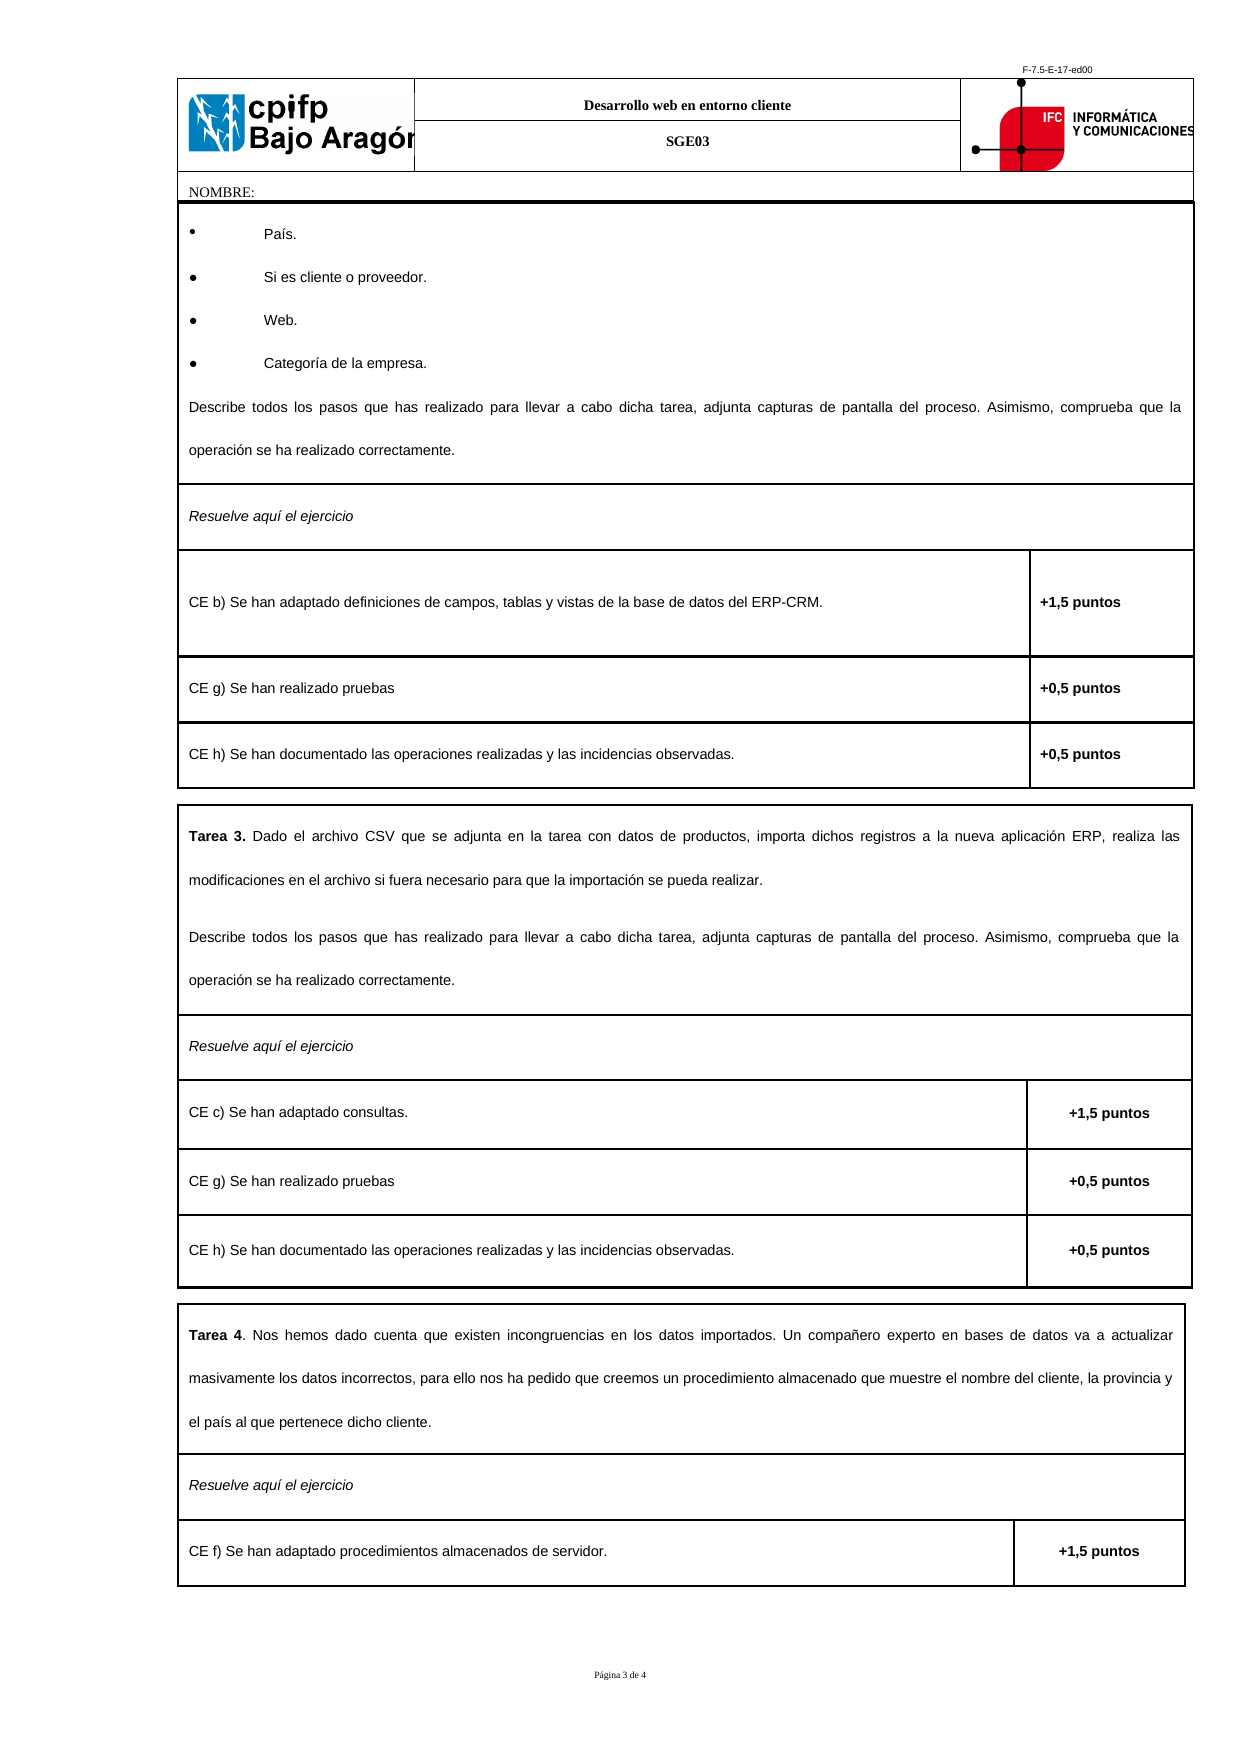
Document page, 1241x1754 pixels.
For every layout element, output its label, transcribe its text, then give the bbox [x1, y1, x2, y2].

table_cell CE h) Se han documentado las operaciones realizadas y las incidencias observadas. [179, 1216, 1026, 1286]
picture [971, 78, 1193, 171]
table_cell +1,5 puntos [1015, 1521, 1184, 1584]
table_cell Resuelve aquí el ejercicio [179, 1455, 1184, 1519]
table_cell CE h) Se han documentado las operaciones realizadas y las incidencias observadas. [179, 724, 1029, 787]
table_cell CE g) Se han realizado pruebas [179, 1150, 1026, 1214]
table_cell +0,5 puntos [1031, 724, 1193, 787]
table_cell +0,5 puntos [1028, 1150, 1191, 1214]
table_header Tarea 2. Realiza la migración de datos de clientes del antiguo sistema al nuevo ERP. Nos han pedido que hagamos las primeras pruebas de importación de clientes y productos, para ello tenemos que: Crea un archivo CSV con los datos de tres clientes arbitrarios, e importar esos registros a la nueva aplicación ERP. Los datos a traspasar de cada cliente son: Código del cliente. Nombre del cliente. Nombre comercial. Calle. Ciudad. Provincia. Código postal. Teléfono. Fax. Email. País. Si es cliente o proveedor. Web. Categoría de la empresa. Describe todos los pasos que has realizado para llevar a cabo dicha tarea, adjunta capturas de pantalla del proceso. Asimismo, comprueba que la operación se ha realizado correctamente. [179, 204, 1193, 483]
table_header Tarea 4. Nos hemos dado cuenta que existen incongruencias en los datos importados. Un compañero experto en bases de datos va a actualizar masivamente los datos incorrectos, para ello nos ha pedido que creemos un procedimiento almacenado que muestre el nombre del cliente, la provincia y el país al que pertenece dicho cliente. [179, 1305, 1184, 1453]
table_cell CE g) Se han realizado pruebas [179, 658, 1029, 721]
table_cell Resuelve aquí el ejercicio [179, 485, 1193, 549]
table_cell +1,5 puntos [1028, 1081, 1191, 1148]
table_cell +0,5 puntos [1028, 1216, 1191, 1286]
table_cell CE b) Se han adaptado definiciones de campos, tablas y vistas de la base de datos del ERP-CRM. [179, 551, 1029, 655]
table_cell CE c) Se han adaptado consultas. [179, 1081, 1026, 1148]
table_cell Resuelve aquí el ejercicio [179, 1016, 1191, 1079]
picture [188, 93, 415, 156]
table_cell +1,5 puntos [1031, 551, 1193, 655]
table_cell +0,5 puntos [1031, 658, 1193, 721]
table_header Tarea 3. Dado el archivo CSV que se adjunta en la tarea con datos de productos, importa dichos registros a la nueva aplicación ERP, realiza las modificaciones en el archivo si fuera necesario para que la importación se pueda realizar. Describe todos los pasos que has realizado para llevar a cabo dicha tarea, adjunta capturas de pantalla del proceso. Asimismo, comprueba que la operación se ha realizado correctamente. [179, 806, 1191, 1013]
table_cell CE f) Se han adaptado procedimientos almacenados de servidor. [179, 1521, 1013, 1584]
